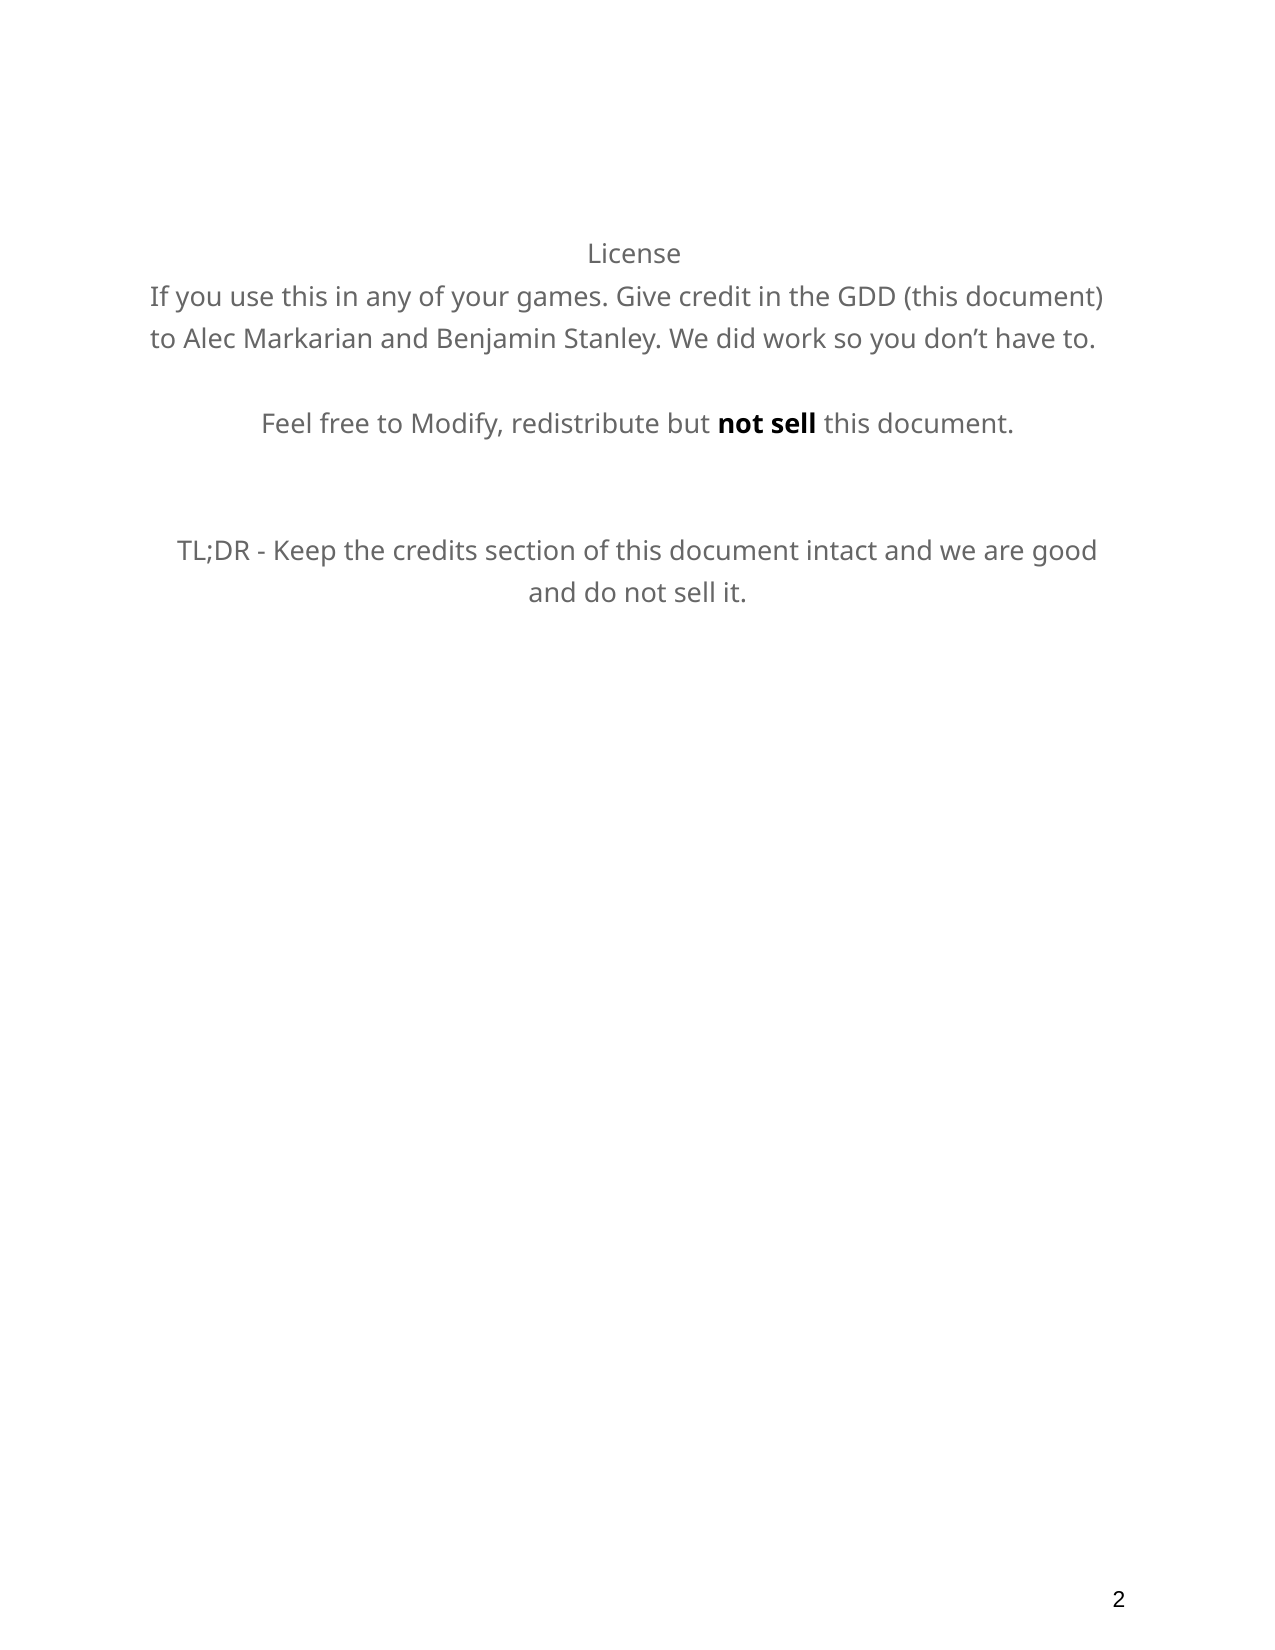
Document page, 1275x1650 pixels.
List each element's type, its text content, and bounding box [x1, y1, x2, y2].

text Feel free to Modify, redistribute but not sell this document. [150, 404, 1125, 441]
text If you use this in any of your games. Give credit in the GDD (this document) to Alec Markarian and Benjamin Stanley. We did work so you don’t have to. [150, 277, 1125, 356]
text TL;DR - Keep the credits section of this document intact and we are good and do not sell it. [150, 532, 1125, 611]
text License [150, 235, 1125, 272]
